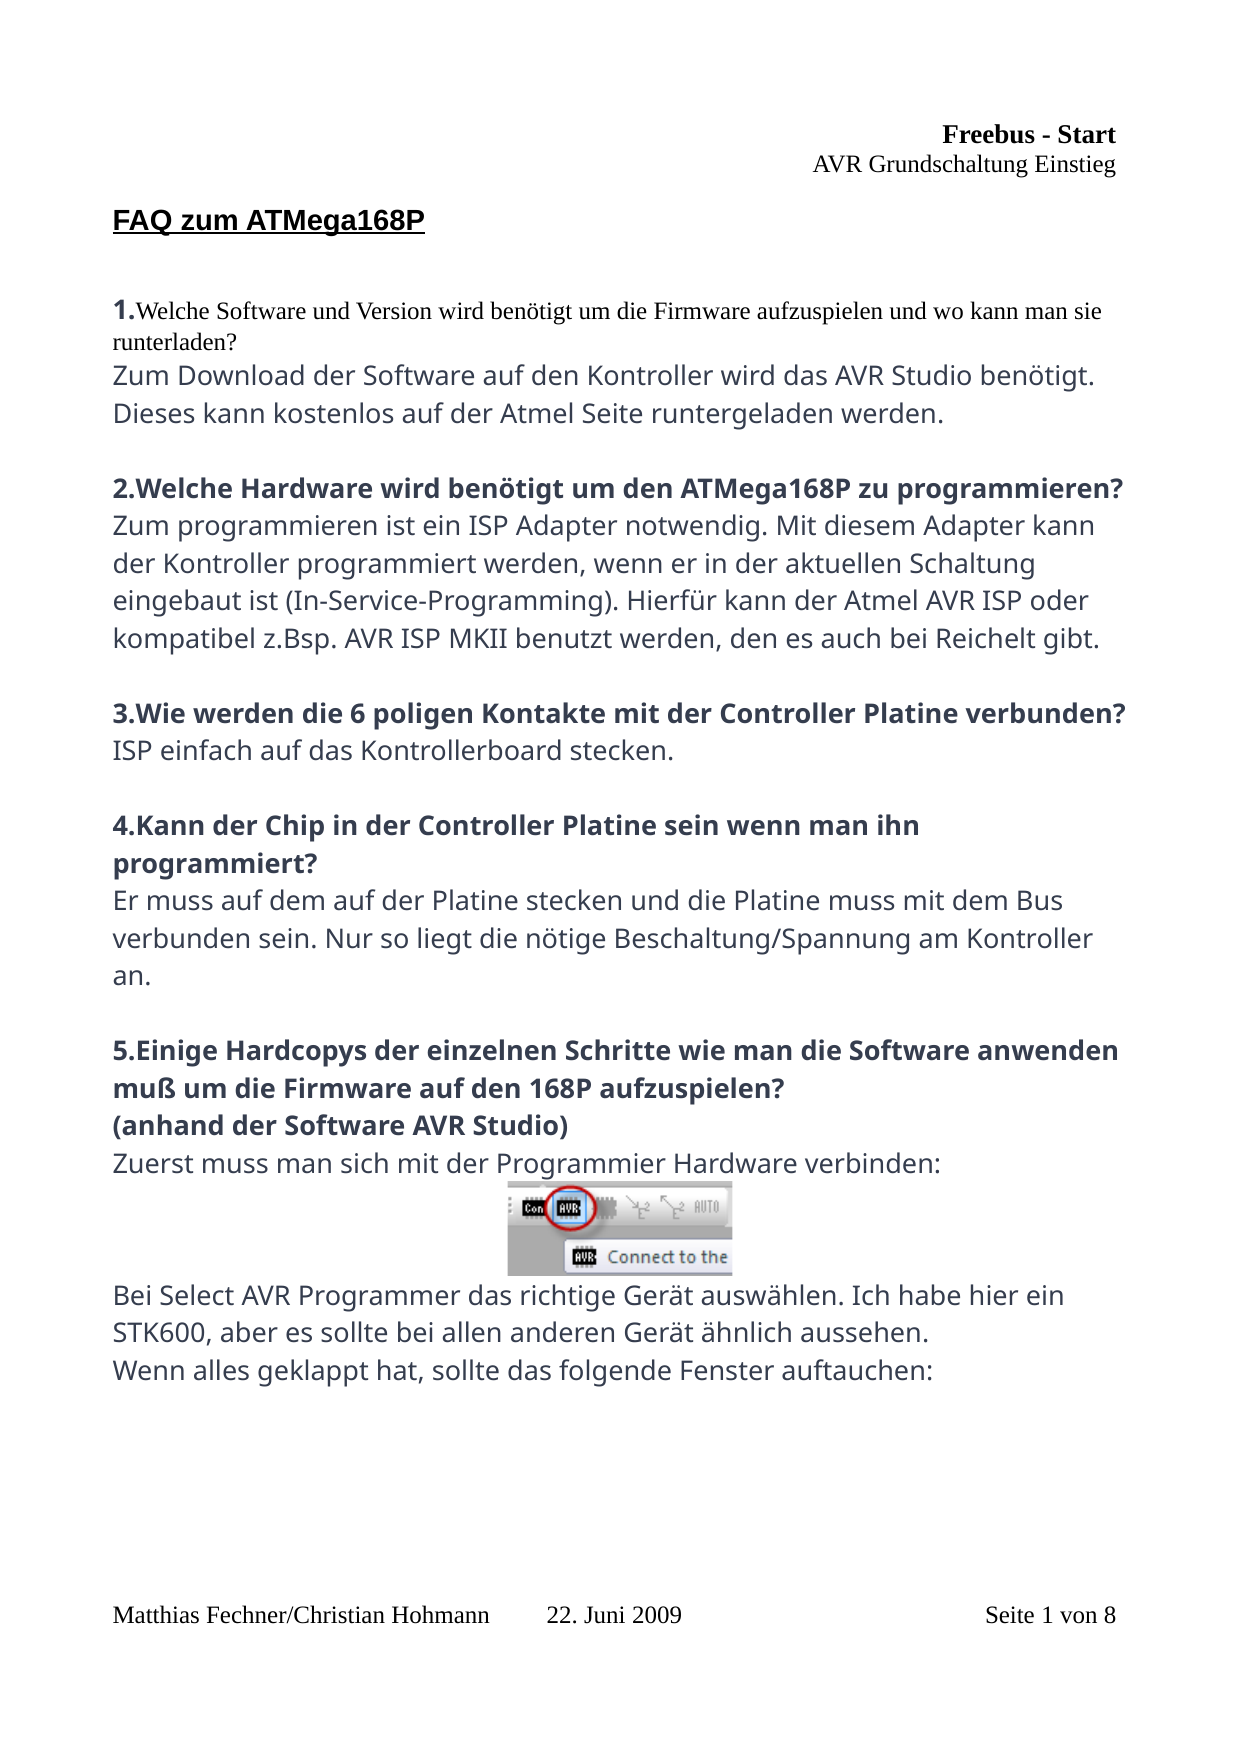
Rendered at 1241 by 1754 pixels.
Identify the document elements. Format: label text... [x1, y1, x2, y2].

text Zum Download der Software auf den Kontroller wird das AVR Studio benötigt. Dieses kann kostenlos auf der Atmel Seite runtergeladen werden. [112, 356, 1128, 431]
text Zum programmieren ist ein ISP Adapter notwendig. Mit diesem Adapter kann der Kontroller programmiert werden, wenn er in der aktuellen Schaltung eingebaut ist (In-Service-Programming). Hierfür kann der Atmel AVR ISP oder kompatibel z.Bsp. AVR ISP MKII benutzt werden, den es auch bei Reichelt gibt. [112, 506, 1128, 656]
list Kann der Chip in der Controller Platine sein wenn man ihn programmiert? [112, 806, 1128, 881]
text Wenn alles geklappt hat, sollte das folgende Fenster auftauchen: [112, 1350, 1128, 1388]
text Bei Select AVR Programmer das richtige Gerät auswählen. Ich habe hier ein STK600, aber es sollte bei allen anderen Gerät ähnlich aussehen. [112, 1181, 1128, 1350]
list Welche Software und Version wird benötigt um die Firmware aufzuspielen und wo kann man sie runterladen? [112, 290, 1128, 356]
list Wie werden die 6 poligen Kontakte mit der Controller Platine verbunden? [112, 693, 1128, 731]
text Zuerst muss man sich mit der Programmier Hardware verbinden: [112, 1143, 1128, 1181]
subtitle FAQ zum ATMega168P [112, 203, 1128, 237]
text ISP einfach auf das Kontrollerboard stecken. [112, 731, 1128, 768]
text (anhand der Software AVR Studio) [112, 1106, 1128, 1143]
text Er muss auf dem auf der Platine stecken und die Platine muss mit dem Bus verbunden sein. Nur so liegt die nötige Beschaltung/Spannung am Kontroller an. [112, 881, 1128, 993]
list Einige Hardcopys der einzelnen Schritte wie man die Software anwenden muß um die Firmware auf den 168P aufzuspielen? [112, 1031, 1128, 1106]
list Welche Hardware wird benötigt um den ATMega168P zu programmieren? [112, 468, 1128, 506]
